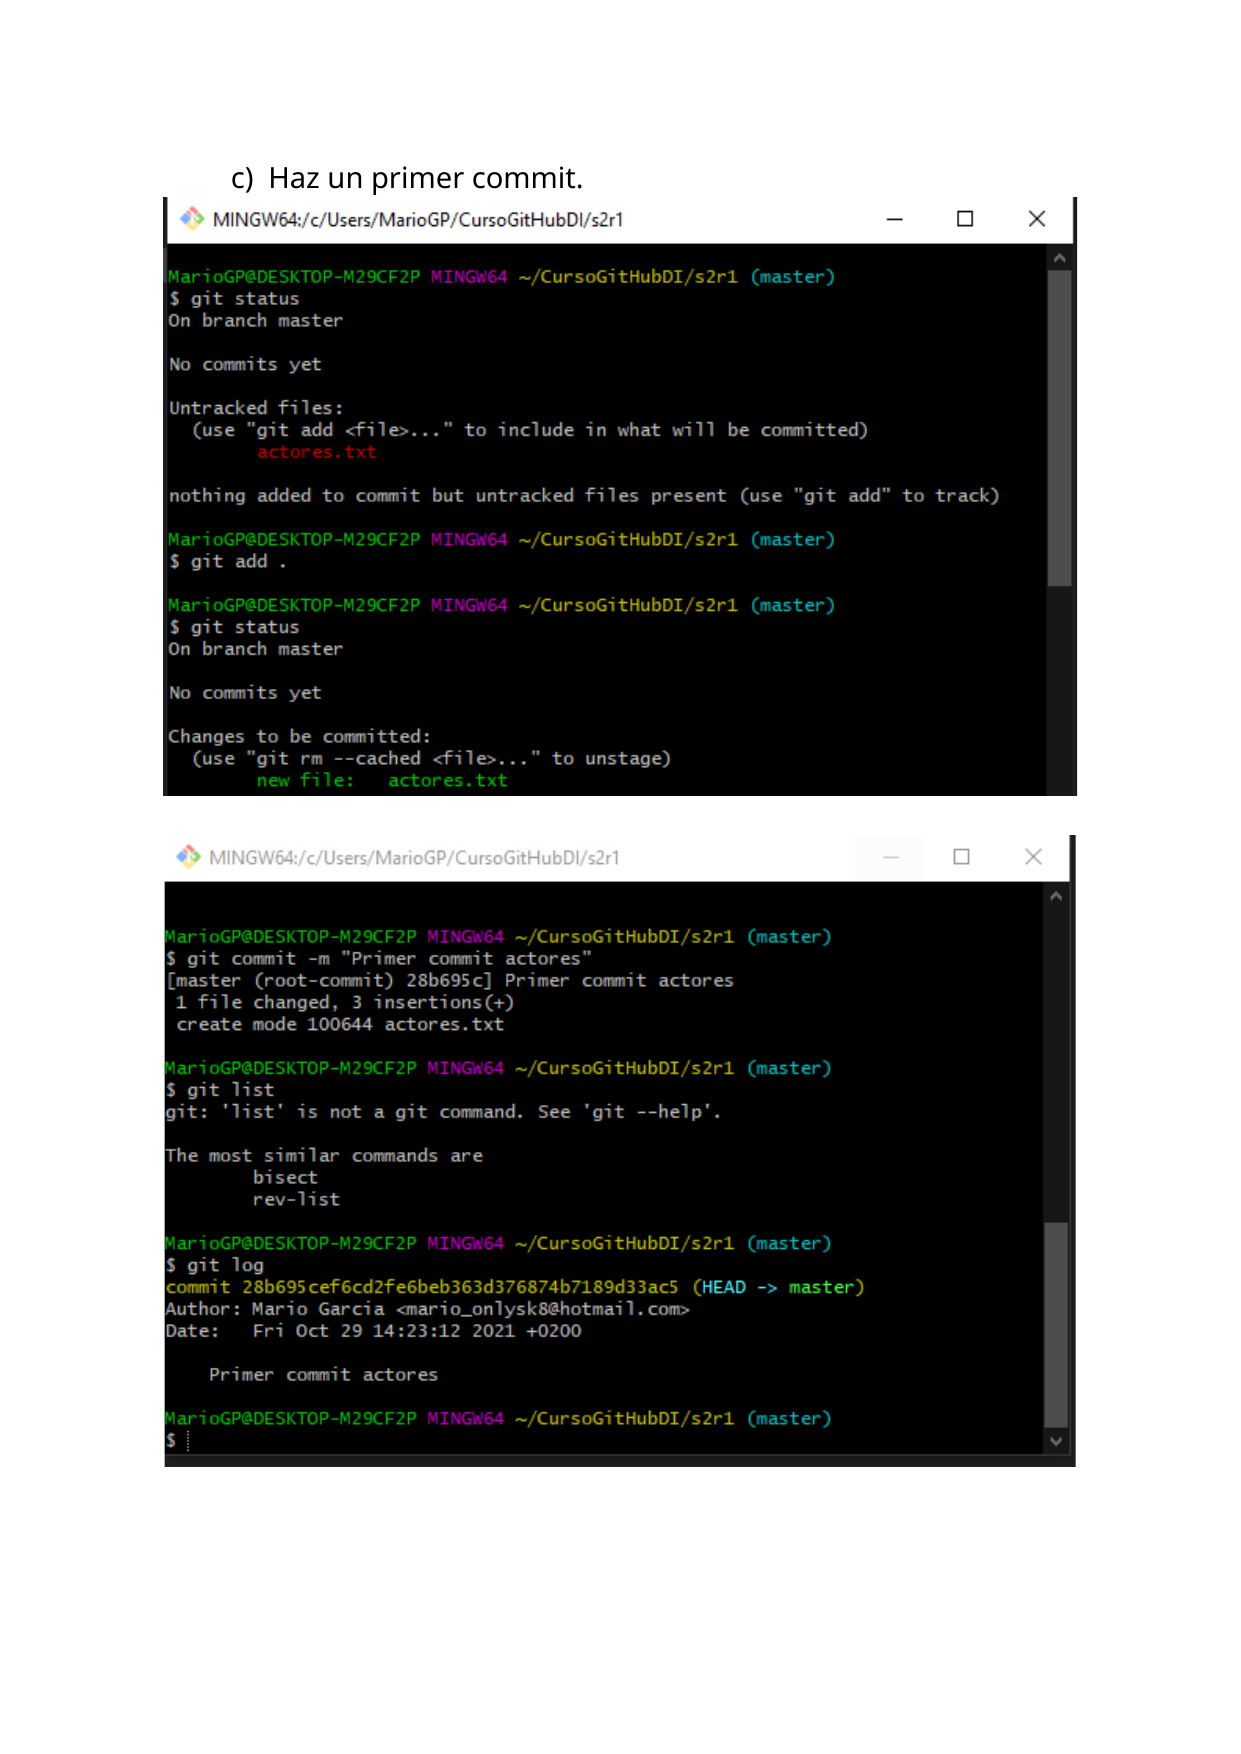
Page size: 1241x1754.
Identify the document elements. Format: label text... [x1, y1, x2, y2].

picture [164, 835, 1076, 1467]
picture [163, 197, 1078, 796]
list Haz un primer commit. [231, 158, 1122, 197]
